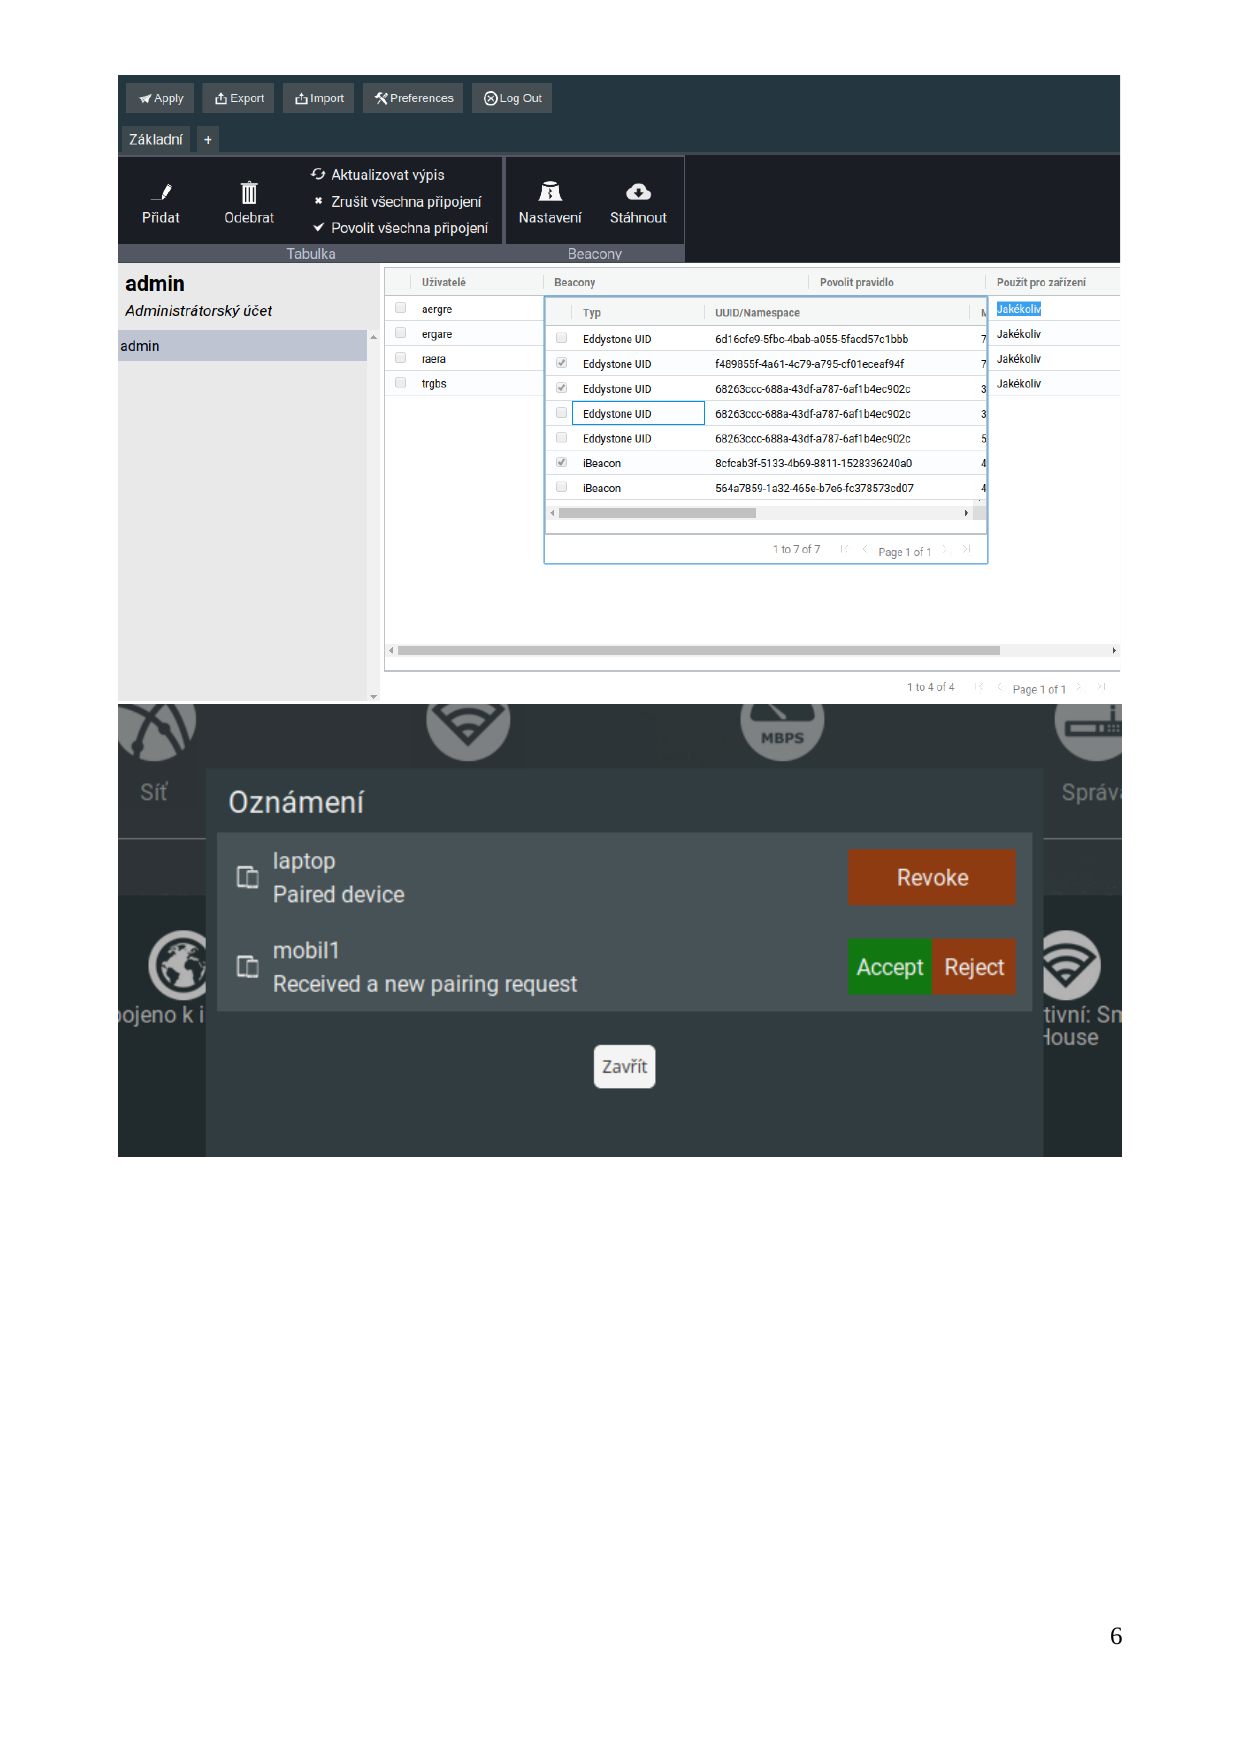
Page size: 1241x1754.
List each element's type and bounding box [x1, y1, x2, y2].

picture [118, 704, 1122, 1157]
picture [118, 75, 1121, 701]
